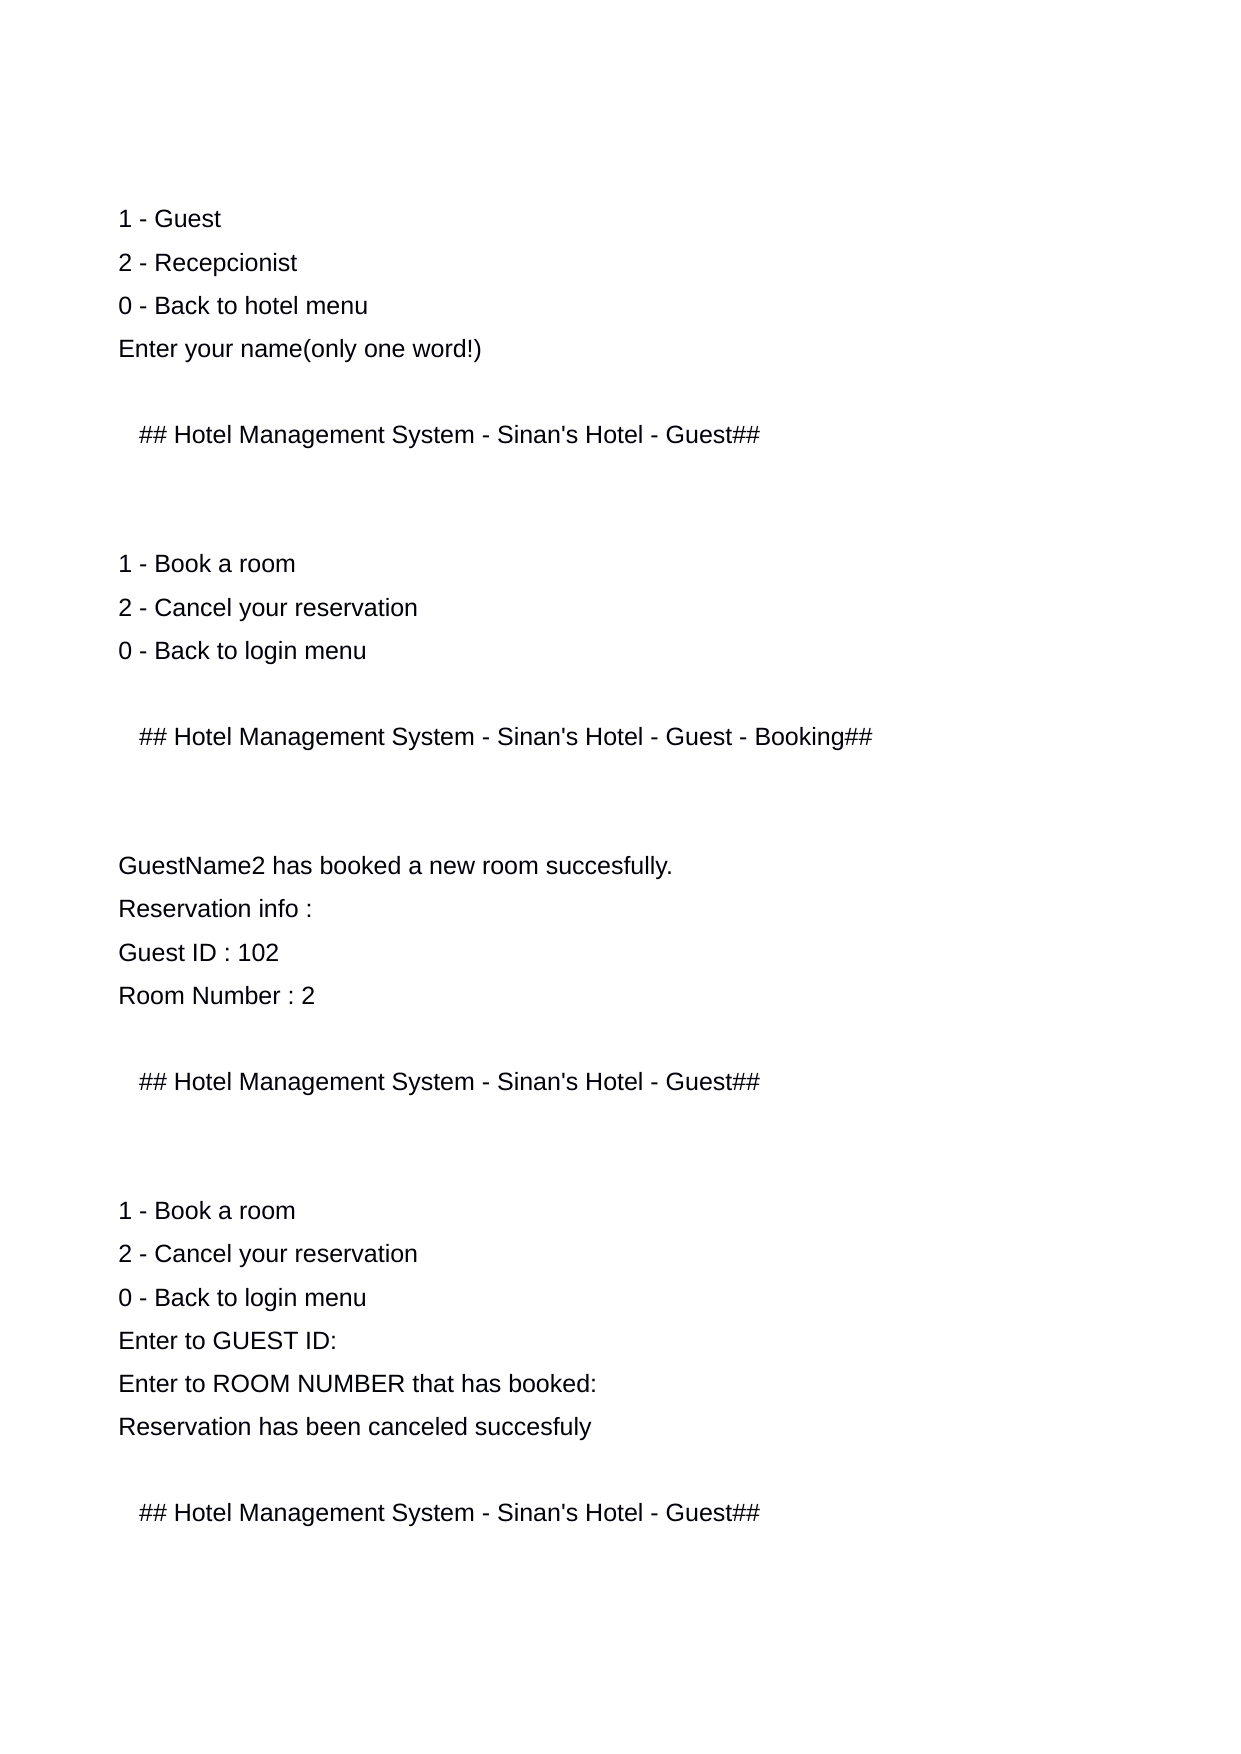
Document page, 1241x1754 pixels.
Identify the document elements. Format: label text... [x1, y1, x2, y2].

text 1 - Guest [118, 204, 1122, 233]
text Enter your name(only one word!) [118, 334, 1122, 362]
text Room Number : 2 [118, 981, 1122, 1009]
text Reservation info : [118, 894, 1122, 923]
text ## Hotel Management System - Sinan's Hotel - Guest## [118, 1498, 1122, 1527]
text 0 - Back to hotel menu [118, 291, 1122, 319]
text 0 - Back to login menu [118, 636, 1122, 664]
text Guest ID : 102 [118, 937, 1122, 966]
text 1 - Book a room [118, 1196, 1122, 1225]
text 0 - Back to login menu [118, 1282, 1122, 1311]
text 2 - Cancel your reservation [118, 592, 1122, 621]
text ## Hotel Management System - Sinan's Hotel - Guest## [118, 420, 1122, 449]
text ## Hotel Management System - Sinan's Hotel - Guest - Booking## [118, 722, 1122, 751]
text GuestName2 has booked a new room succesfully. [118, 851, 1122, 880]
text 2 - Cancel your reservation [118, 1239, 1122, 1268]
text Enter to GUEST ID: [118, 1326, 1122, 1354]
text 2 - Recepcionist [118, 247, 1122, 276]
text 1 - Book a room [118, 549, 1122, 578]
text Enter to ROOM NUMBER that has booked: [118, 1369, 1122, 1397]
text ## Hotel Management System - Sinan's Hotel - Guest## [118, 1067, 1122, 1096]
text Reservation has been canceled succesfuly [118, 1412, 1122, 1441]
